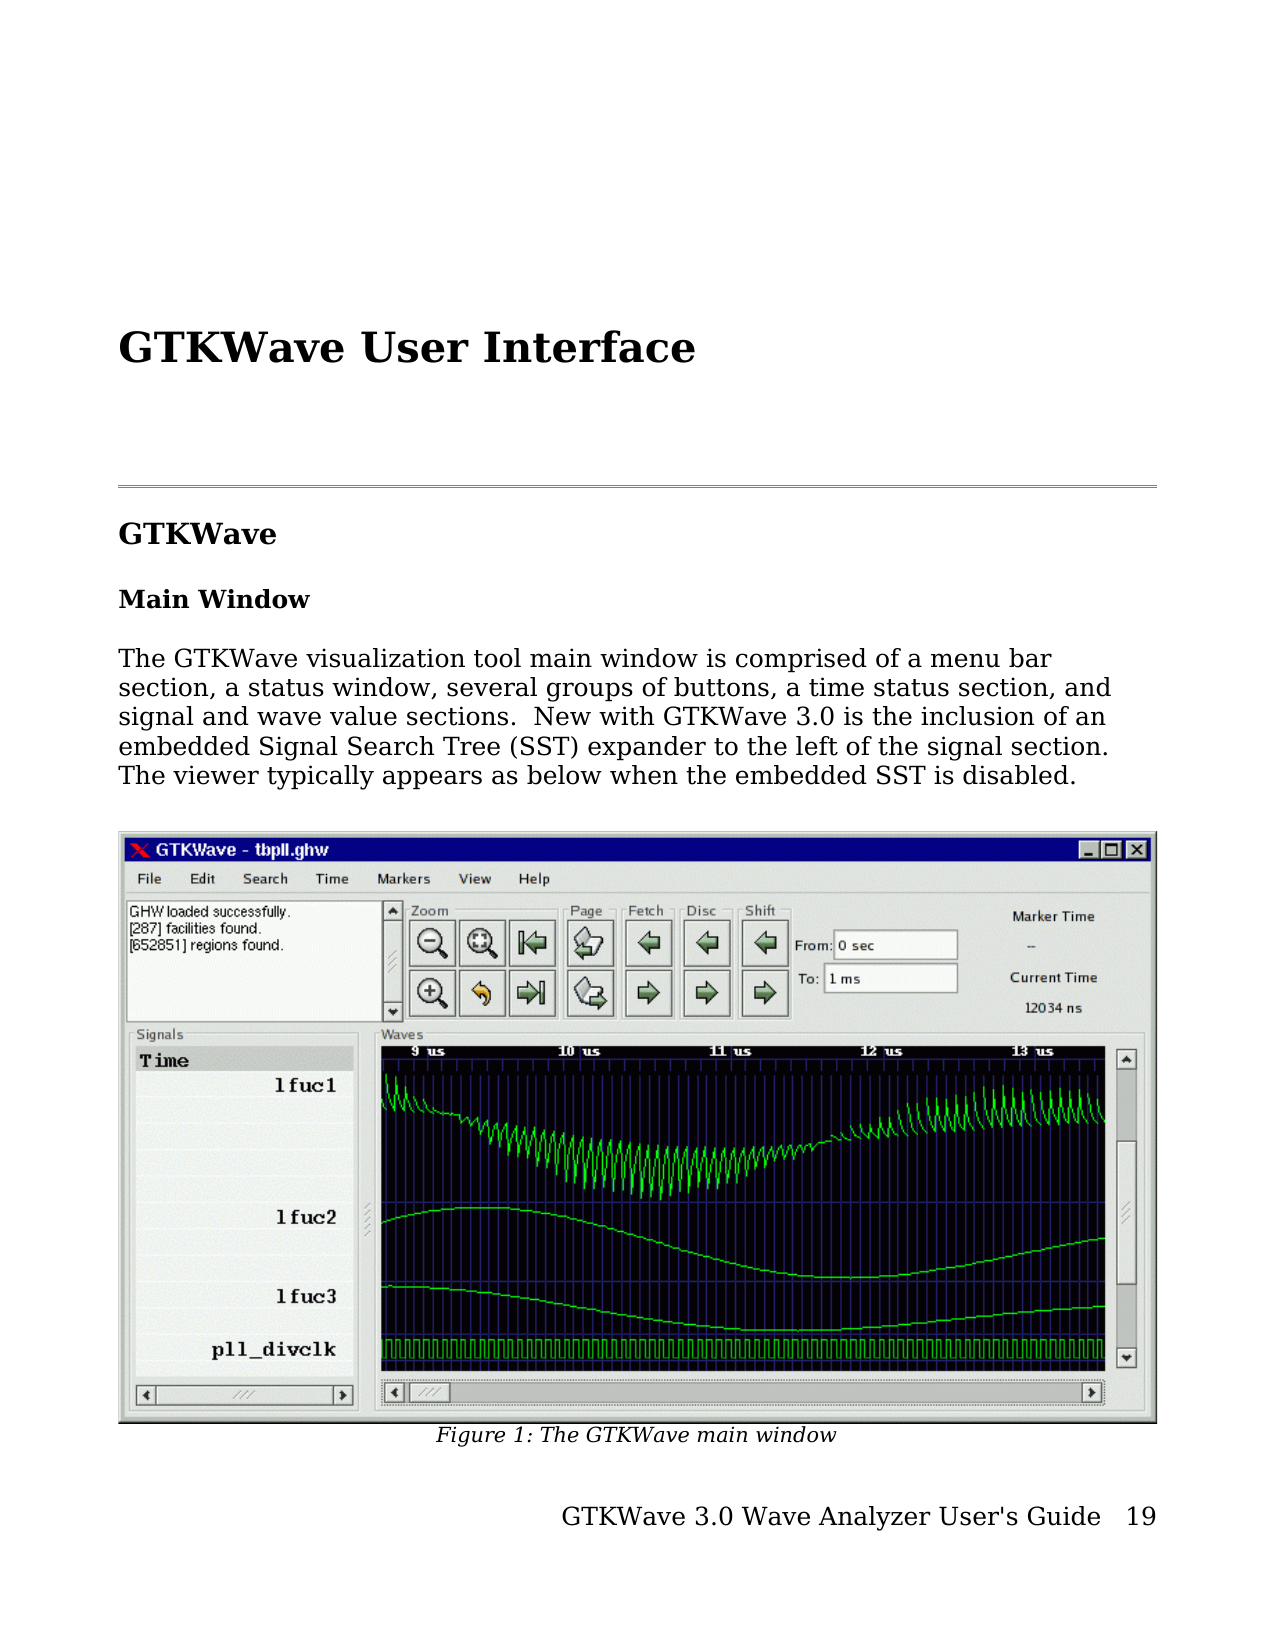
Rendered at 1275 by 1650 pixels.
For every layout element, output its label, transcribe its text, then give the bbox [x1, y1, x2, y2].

picture [118, 831, 1158, 1424]
text The GTKWave visualization tool main window is comprised of a menu bar section, a status window, several groups of buttons, a time status section, and signal and wave value sections. New with GTKWave 3.0 is the inclusion of an embedded Signal Search Tree (SST) expander to the left of the signal section. The viewer typically appears as below when the embedded SST is disabled. [118, 644, 1157, 790]
text GTKWave User Interface [118, 324, 1157, 373]
text GTKWave [118, 517, 1157, 551]
text Figure 1: The GTKWave main window [118, 1424, 1157, 1447]
text Main Window [118, 586, 1157, 615]
